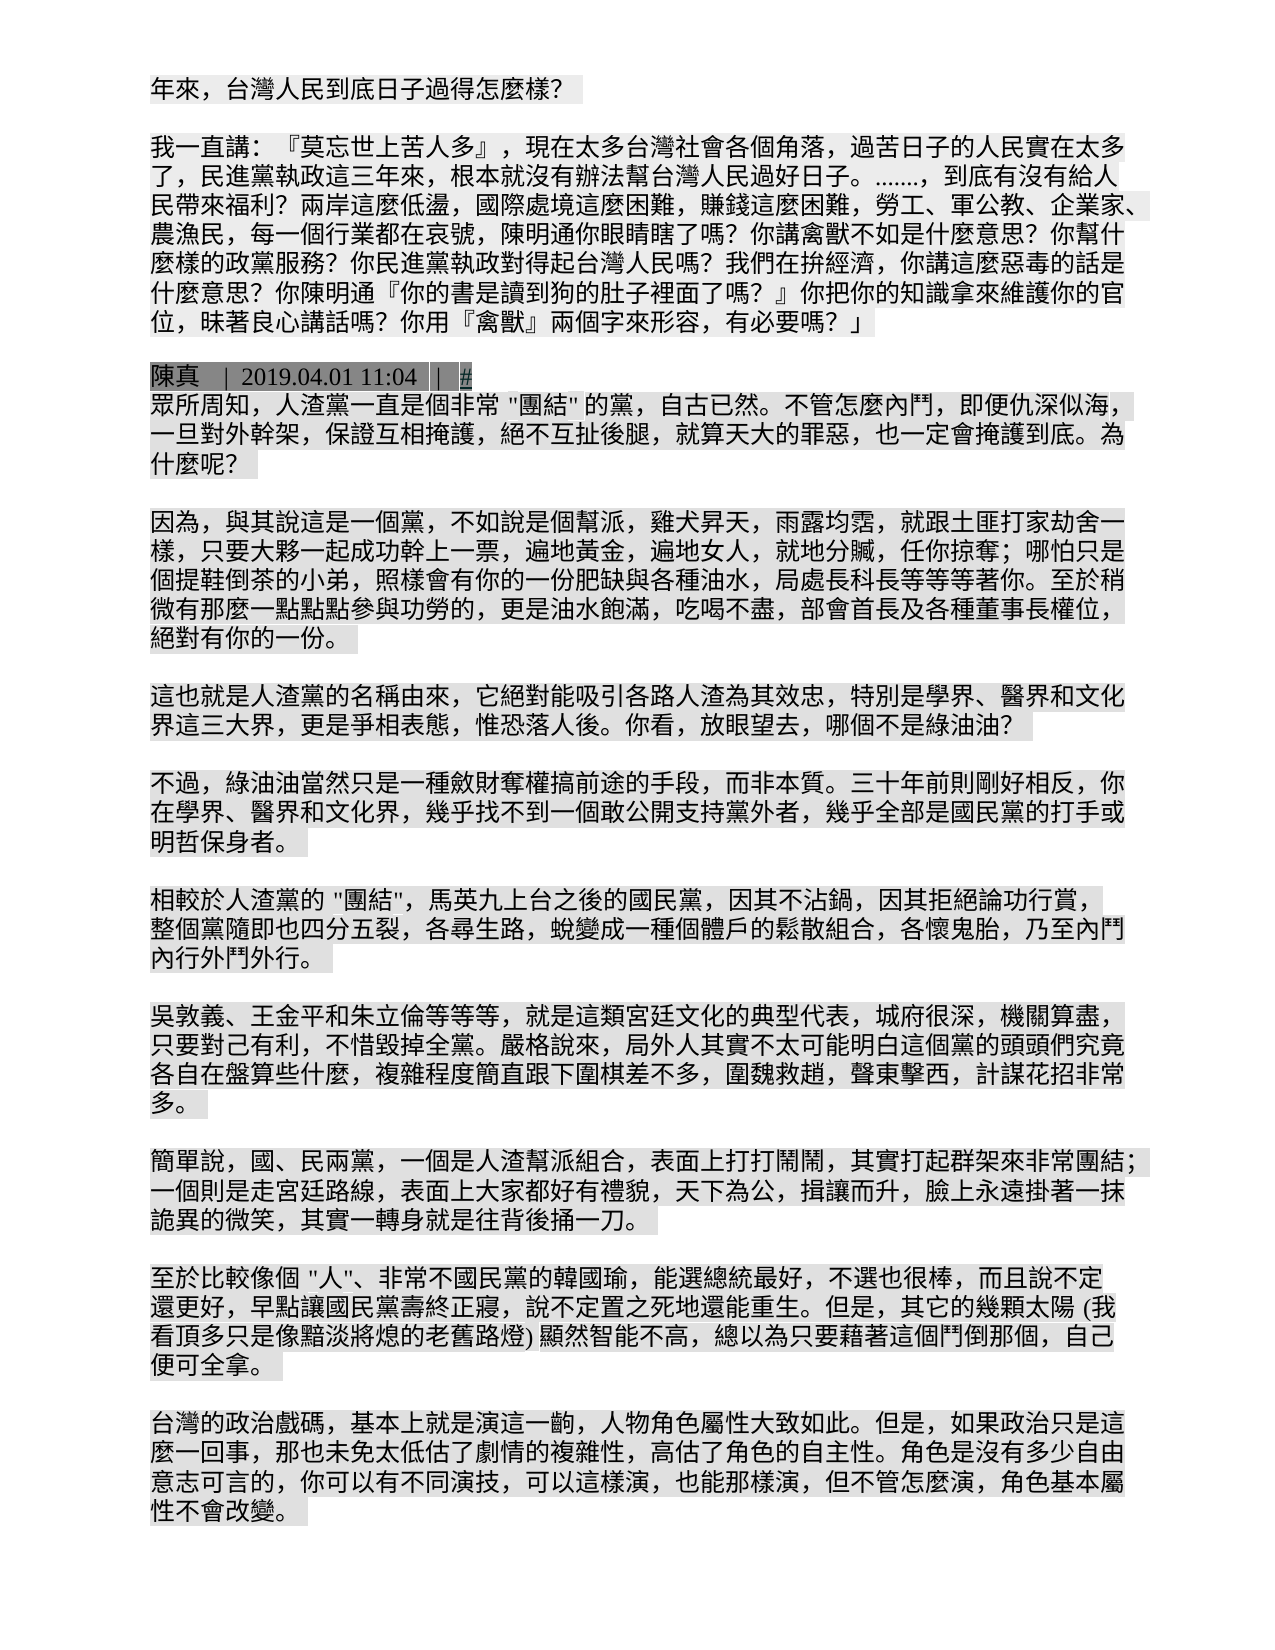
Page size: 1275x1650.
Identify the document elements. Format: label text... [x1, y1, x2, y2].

text 陳真 | 2019.04.01 11:04 | # [150, 362, 1125, 391]
text 眾所周知，人渣黨一直是個非常 "團結" 的黨，自古已然。不管怎麼內鬥，即便仇深似海，一旦對外幹架，保證互相掩護，絕不互扯後腿，就算天大的罪惡，也一定會掩護到底。為什麼呢？ 因為，與其說這是一個黨，不如說是個幫派，雞犬昇天，雨露均霑，就跟土匪打家劫舍一樣，只要大夥一起成功幹上一票，遍地黃金，遍地女人，就地分贓，任你掠奪；哪怕只是個提鞋倒茶的小弟，照樣會有你的一份肥缺與各種油水，局處長科長等等等著你。至於稍微有那麼一點點點參與功勞的，更是油水飽滿，吃喝不盡，部會首長及各種董事長權位，絕對有你的一份。 這也就是人渣黨的名稱由來，它絕對能吸引各路人渣為其效忠，特別是學界、醫界和文化界這三大界，更是爭相表態，惟恐落人後。你看，放眼望去，哪個不是綠油油？ 不過，綠油油當然只是一種斂財奪權搞前途的手段，而非本質。三十年前則剛好相反，你在學界、醫界和文化界，幾乎找不到一個敢公開支持黨外者，幾乎全部是國民黨的打手或明哲保身者。 相較於人渣黨的 "團結"，馬英九上台之後的國民黨，因其不沾鍋，因其拒絕論功行賞，整個黨隨即也四分五裂，各尋生路，蛻變成一種個體戶的鬆散組合，各懷鬼胎，乃至內鬥內行外鬥外行。 吳敦義、王金平和朱立倫等等等，就是這類宮廷文化的典型代表，城府很深，機關算盡，只要對己有利，不惜毀掉全黨。嚴格說來，局外人其實不太可能明白這個黨的頭頭們究竟各自在盤算些什麼，複雜程度簡直跟下圍棋差不多，圍魏救趙，聲東擊西，計謀花招非常多。 簡單說，國、民兩黨，一個是人渣幫派組合，表面上打打鬧鬧，其實打起群架來非常團結；一個則是走宮廷路線，表面上大家都好有禮貌，天下為公，揖讓而升，臉上永遠掛著一抹詭異的微笑，其實一轉身就是往背後捅一刀。 至於比較像個 "人"、非常不國民黨的韓國瑜，能選總統最好，不選也很棒，而且說不定還更好，早點讓國民黨壽終正寢，說不定置之死地還能重生。但是，其它的幾顆太陽 (我看頂多只是像黯淡將熄的老舊路燈) 顯然智能不高，總以為只要藉著這個鬥倒那個，自己便可全拿。 台灣的政治戲碼，基本上就是演這一齣，人物角色屬性大致如此。但是，如果政治只是這麼一回事，那也未免太低估了劇情的複雜性，高估了角色的自主性。角色是沒有多少自由意志可言的，你可以有不同演技，可以這樣演，也能那樣演，但不管怎麼演，角色基本屬性不會改變。 這意思是說，一切戲碼背後的主宰者是導演，是來自戲以外的力量。就台灣的殖民現況而言，主子當然就是美國，挑戰者是祖國。換個方式說，韓國瑜選不選，人渣黨誰出線，其實都不會單純只是出於一種當事人內部之間的自由意志。當然，這並不是說人民的普遍意志完全無用武之地而只能屈從於主子的安排。 陳真 2019. 04. 01. ======================= 羅智強臉書 2019. 04. 01. 這幾個月，我憂心如焚，一再警告，初選拖磨，必然導致國民黨好不容易積累的氣勢崩解，但言者諄諄，聽者藐藐。 我就像特洛伊城的預言師卡珊卓，即便預言了危機，仍然只能坐視悲劇的降臨。 國民黨經過這四個月的「自殘」。不只砍倒了國民黨的好感度， 也連帶傷害了韓國瑜。 九合一的勝選氣勢，已快煙消雲散，而民進黨卻快速整隊。表面上，蔡賴之爭才開始，但實際上，一個月內，很可能會以「蔡賴配」來個「大圓滿收場」，屆時民進黨氣勢大振，國民黨則繼續內耗，連個初選辦法都喬不定，請問，這仗，還要打嗎？ 國民黨不要讓韓國瑜為難，要徵召韓國瑜，就大方徵召吧！ 連朱立倫都大方説，只要徵召韓國瑜，他就全力支持，國民黨到底還在猶豫什麼？ 目前全黨只有王金平一人反對徵召韓國瑜，難道全黨就要被王金平一人牽制？ 一會兒徵召初選、一會兒特邀初選，一變再變的説法，不只傷害國民黨，也在傷害韓國瑜。為什麼要把局面弄得如此複雜？結果，逼得韓國瑜説：「堅持不考慮2020」。 一個明明可以贏的局，弄到今天這般局面，怎不讓人痛心！亡羊補牢，時猶未晚，真的拜託，別再拖磨，好嗎？ [150, 391, 1125, 1555]
text 我常覺得，活在島內這個年代，在政治上最大的一個痛苦就是你常得做賤自己去批評那些根本不值得批評的沒出息人渣，什麼蔡啥小，什麼賴啥德或蘇什麼昌等等等等等，所謂上駟對下駟便是如此。 這是一種窩囊感，一種意義的淪喪。什麼給他一支掃帚讓他和解放軍拼到最後一口氣，他媽的要我批評這樣一種人渣的言行，我真是批評不出來，太過於自我做賤了。 黨外時代，你面對的是蔣家政權，不管好與壞，總是具有某種歷史上與政治上的嚴肅性。但你現在面對的卻是一些根本毫無任何信念唯利是圖的下三濫人渣，一大票貪婪沒出息膽子特小的文人走狗，一大群給美國人日本人當狗、顛倒善惡黑白的狗奴才。 你不妨想像在你的生活中所曾遇到的一些你所熟識或曾見過的廢物人渣，想像有一天，這些廢物穿著西裝，成為你的統治者，站在統治台上，巍巍峨峨裝模作樣地講些鬼話，每天忙著撈錢奪權，然後我們卻被迫得批評他們的作為，被迫得做賤自己去議論這樣一些廢物人渣所可能帶來的影響與傷害。如果你能如此想像，也許你就能明白我所要講的那樣一種做賤自己的窩囊感，做賤自己做為一個人的基本嚴肅性，竟然窩囊到必須去評論這樣一個毫無議論價值的人渣黨及其他渣渣。 是不是哪一天，如果蟑螂進化到具有某種生物技能之後，被牠們的主子栽培成為我們的統治者，然後我們也得被迫做賤自己去批評這樣一大群蟑螂？煞有介事地指出這隻蟑螂和那隻蟑螂的不同，分析牠們的行為意義以及什麼民主信念台獨理念？ 我知道我這樣講不會有幾個知音，甚至也許人們根本不知道我在講什麼，更不用說深有同感，深受窩囊之苦了。不過，我早已不敢奢求知音，只是受不了窩囊感，說點心裏話。 不過一海之隔，天地意義相去竟如此遙遠，對岸同胞肯定是完全無法理解這種窩囊感的；我們竟然被一群沒出息的狗奴才統治與糟蹋二、三十年。 韓國瑜很客氣，他說綠營像一群貪婪的豺狼，一旦權力在握，便傾巢而出搶食，吃銅吃鐵，什麼都要貪，什麼都要搶，什麼都要吃，大的小的全不放過。但我比較不會用豺狼去形容這個貪婪景象，我感覺這比較像一群寄生蟲，一團蛆。議論蛆是可恥的，窩囊的，自我做賤的。面對蛆，你只能消滅之，繩之以法，要不就是忍忍忍忍忍忍忍七個忍字，忍到哪一天看這些骯髒事究竟有沒有個盡頭。 陳真 2019. 04. 01. ================== 被酸是禽獸 韓國瑜飆罵陳明通:你書讀到狗肚子裡去了嗎？ 新頭殼newtalk &;#124;孫家銘 綜合報導 2019年4月1日 [新頭殼newtalk] 高雄市長韓國瑜今(1)日下午在議會備詢的空檔接受媒體聯訪時，被問到陸委會主委陳明通說做人若只求溫飽跟禽獸有什麼差別，他先是面色凝重表示政黨或政治人物自己吃香喝辣，能撈就撈，能貪就貪，這樣子才像禽獸，最後罕見在鏡頭前動怒，火力全開飆罵「你，陳明通，堂堂陸委會主委，書是讀到狗的肚子裡去了嗎？」 陸委會主委陳明通4月1日上午接受寶島聯播網FM98.5《新聞放輕鬆》節目專訪時說：「韓國瑜只會『顧肚子』，將拜佛祖的信仰精神生活拋棄，如果人只求溫飽，跟豬狗禽獸就沒有差別。」 韓市長下午受訪時則回應說：「一個政治人物、一個政黨，得到了選民的選票，手上拿到了權力，不一心一意為人民來打拼，不一心一意為人民來謀求最高的福祉，這個政黨或者這個政治人物，自己吃香喝辣、能撈就撈、能貪就貪，這樣子才像禽獸。民進黨執政這三年來，台灣人民到底日子過得怎麼樣？ 我一直講：『莫忘世上苦人多』，現在太多台灣社會各個角落，過苦日子的人民實在太多了，民進黨執政這三年來，根本就沒有辦法幫台灣人民過好日子。.......，到底有沒有給人民帶來福利？兩岸這麼低盪，國際處境這麼困難，賺錢這麼困難，勞工、軍公教、企業家、農漁民，每一個行業都在哀號，陳明通你眼睛瞎了嗎？你講禽獸不如是什麼意思？你幫什麼樣的政黨服務？你民進黨執政對得起台灣人民嗎？我們在拚經濟，你講這麼惡毒的話是什麼意思？你陳明通『你的書是讀到狗的肚子裡面了嗎？』你把你的知識拿來維護你的官位，昧著良心講話嗎？你用『禽獸』兩個字來形容，有必要嗎？」﻿ [150, 75, 1125, 337]
